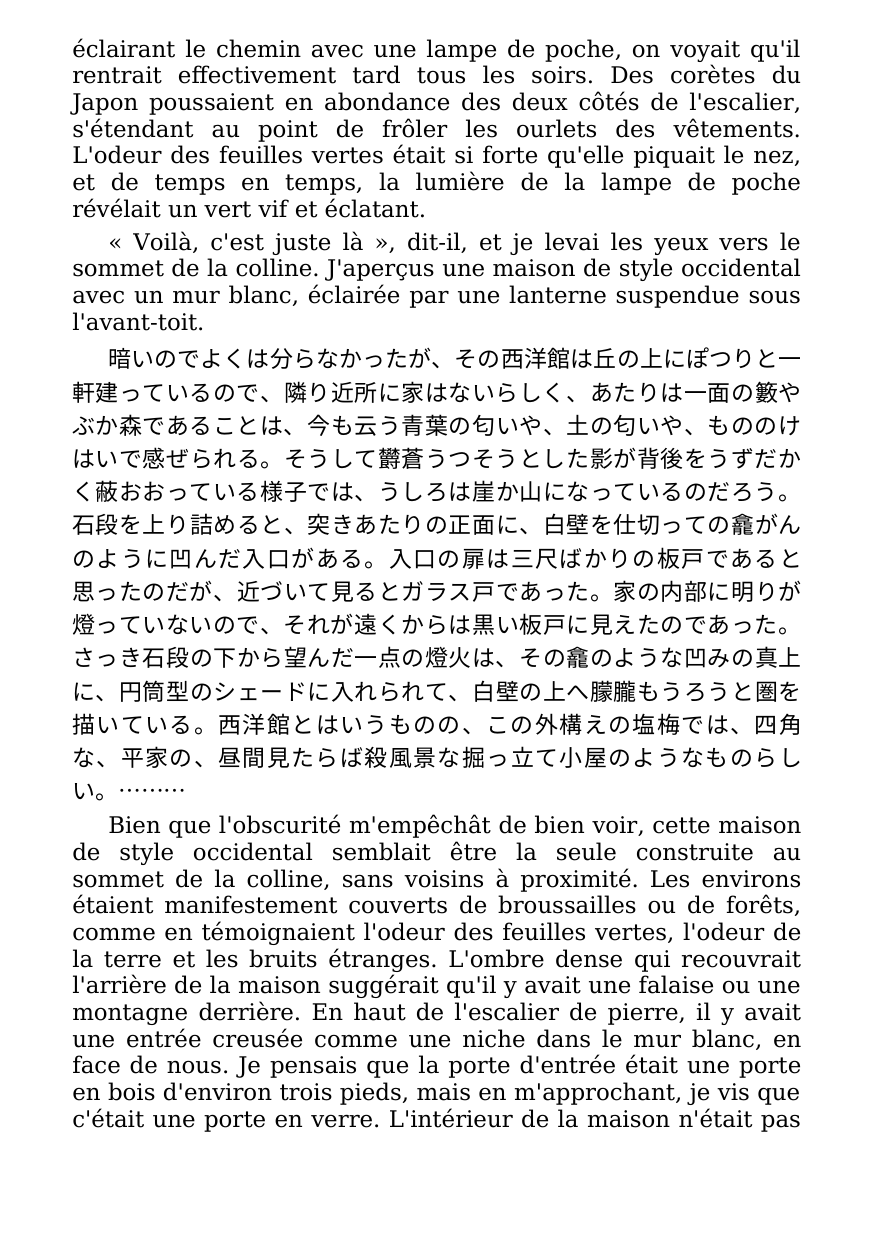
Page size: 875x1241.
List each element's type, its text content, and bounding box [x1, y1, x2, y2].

text éclairant le chemin avec une lampe de poche, on voyait qu'il rentrait effectivement tard tous les soirs. Des corètes du Japon poussaient en abondance des deux côtés de l'escalier, s'étendant au point de frôler les ourlets des vêtements. L'odeur des feuilles vertes était si forte qu'elle piquait le nez, et de temps en temps, la lumière de la lampe de poche révélait un vert vif et éclatant. [72, 36, 802, 223]
text Bien que l'obscurité m'empêchât de bien voir, cette maison de style occidental semblait être la seule construite au sommet de la colline, sans voisins à proximité. Les environs étaient manifestement couverts de broussailles ou de forêts, comme en témoignaient l'odeur des feuilles vertes, l'odeur de la terre et les bruits étranges. L'ombre dense qui recouvrait l'arrière de la maison suggérait qu'il y avait une falaise ou une montagne derrière. En haut de l'escalier de pierre, il y avait une entrée creusée comme une niche dans le mur blanc, en face de nous. Je pensais que la porte d'entrée était une porte en bois d'environ trois pieds, mais en m'approchant, je vis que c'était une porte en verre. L'intérieur de la maison n'était pas [72, 812, 802, 1132]
text 暗いのでよくは分らなかったが、その西洋館は丘の上にぽつりと一軒建っているので、隣り近所に家はないらしく、あたりは一面の籔やぶか森であることは、今も云う青葉の匂いや、土の匂いや、もののけはいで感ぜられる。そうして欝蒼うつそうとした影が背後をうずだかく蔽おおっている様子では、うしろは崖か山になっているのだろう。石段を上り詰めると、突きあたりの正面に、白壁を仕切っての龕がんのように凹んだ入口がある。入口の扉は三尺ばかりの板戸であると思ったのだが、近づいて見るとガラス戸であった。家の内部に明りが燈っていないので、それが遠くからは黒い板戸に見えたのであった。さっき石段の下から望んだ一点の燈火は、その龕のような凹みの真上に、円筒型のシェードに入れられて、白壁の上へ朦朧もうろうと圏を描いている。西洋館とはいうものの、この外構えの塩梅では、四角な、平家の、昼間見たらば殺風景な掘っ立て小屋のようなものらしい。……… [72, 341, 802, 806]
text « Voilà, c'est juste là », dit-il, et je levai les yeux vers le sommet de la colline. J'aperçus une maison de style occidental avec un mur blanc, éclairée par une lanterne suspendue sous l'avant-toit. [72, 229, 802, 335]
